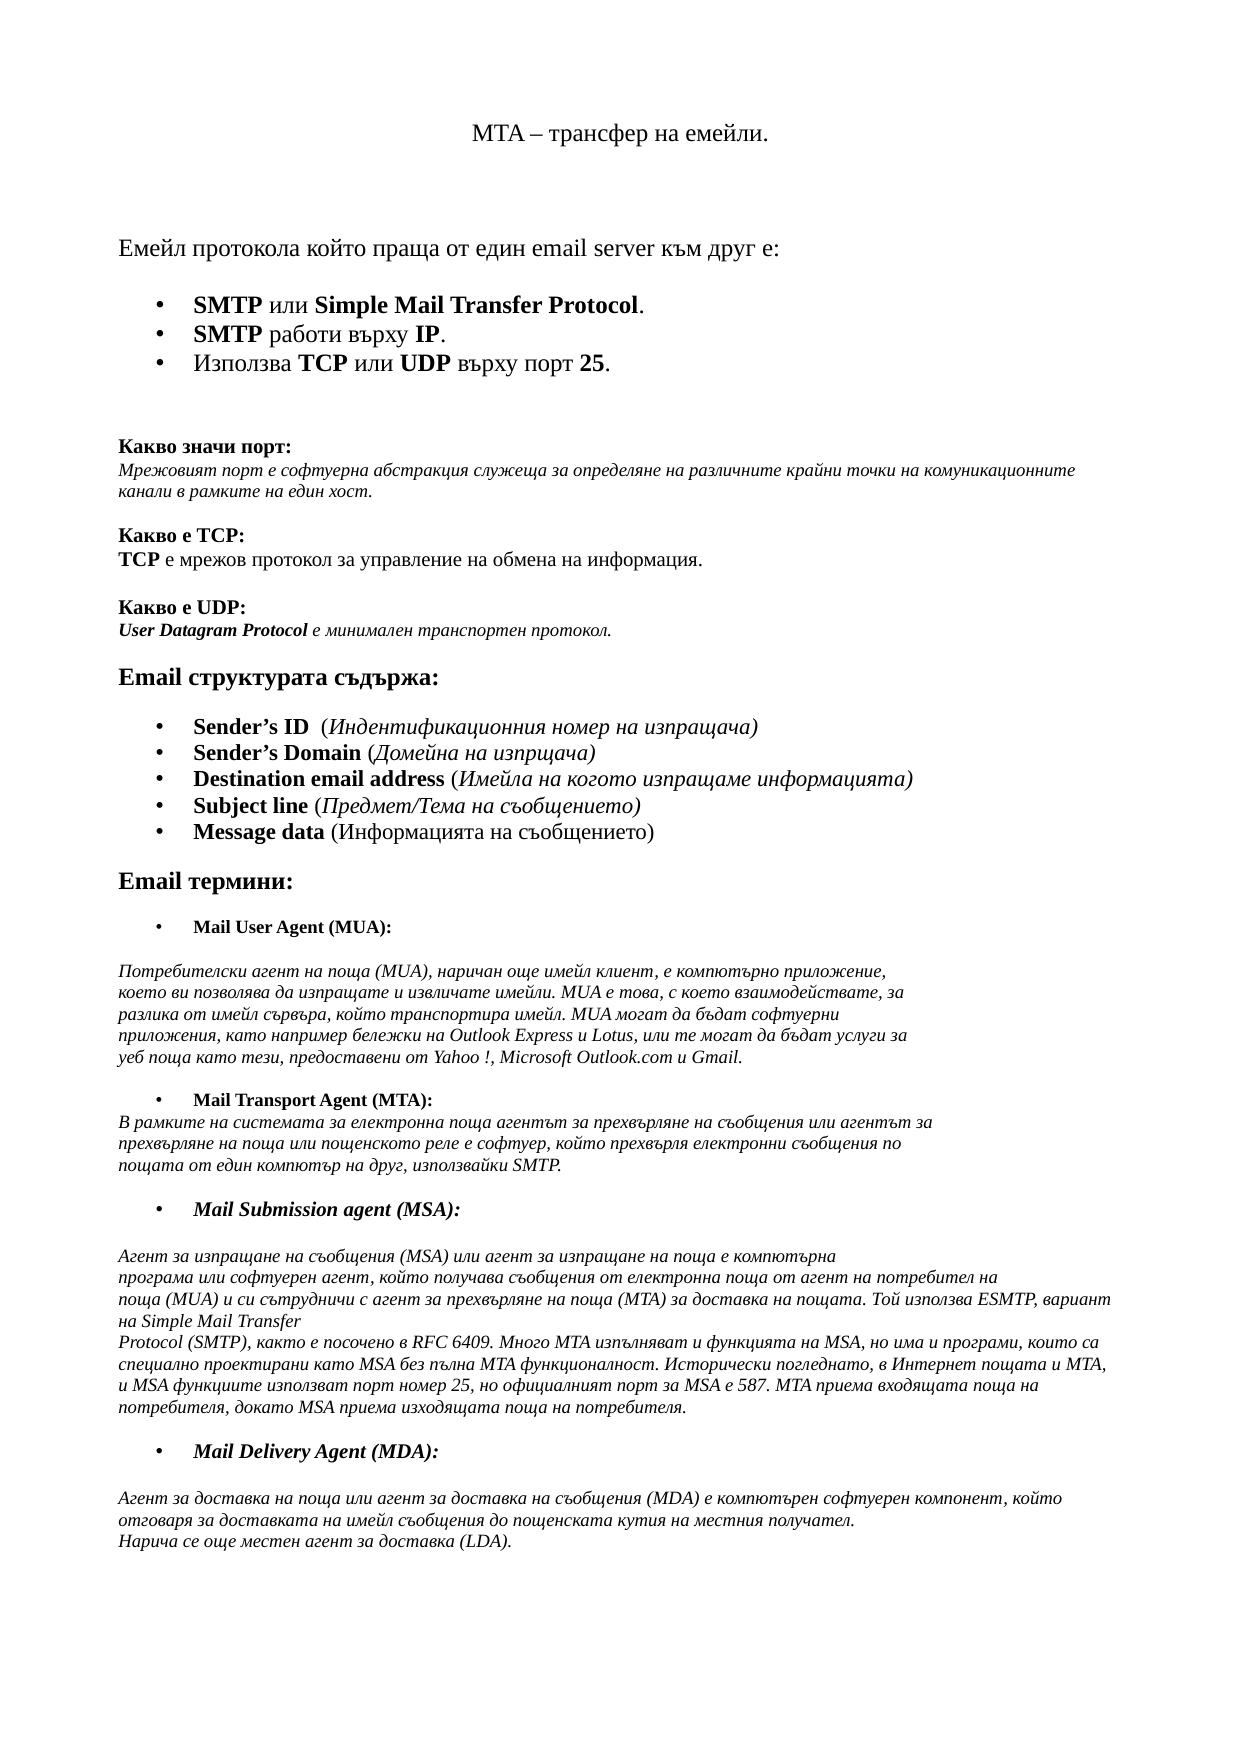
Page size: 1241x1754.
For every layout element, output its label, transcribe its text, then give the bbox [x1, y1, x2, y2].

text В рамките на системата за електронна поща агентът за прехвърляне на съобщения или агентът за [118, 1111, 1122, 1132]
list Message data (Информацията на съобщението) [156, 818, 1122, 844]
list SMTP работи върху IP. [156, 319, 1122, 348]
list Destination email address (Имейла на когото изпращаме информацията) [156, 766, 1122, 792]
text Агент за изпращане на съобщения (MSA) или агент за изпращане на поща е компютърна [118, 1245, 1122, 1266]
text Емейл протокола който праща от един email server към друг е: [118, 233, 1122, 262]
text User Datagram Protocol е минимален транспортен протокол. [118, 619, 1122, 641]
list Използва TCP или UDP върху порт 25. [156, 348, 1122, 377]
list Mail User Agent (MUA): [156, 916, 1122, 938]
list Mail Delivery Agent (MDA): [156, 1439, 1122, 1463]
text Email структурата съдържа: [118, 662, 1122, 691]
text поща (MUA) и си сътрудничи с агент за прехвърляне на поща (MTA) за доставка на пощата. Той използва ESMTP, вариант на Simple Mail Transfer [118, 1288, 1122, 1331]
text MTA – трансфер на емейли. [118, 118, 1122, 147]
text Нарича се още местен агент за доставка (LDA). [118, 1530, 1122, 1552]
text Какво е UDP: [118, 595, 1122, 619]
text Агент за доставка на поща или агент за доставка на съобщения (MDA) е компютърен софтуерен компонент, който отговаря за доставката на имейл съобщения до пощенската кутия на местния получател. [118, 1487, 1122, 1530]
list Subject line (Предмет/Тема на съобщението) [156, 792, 1122, 818]
text Потребителски агент на поща (MUA), наричан още имейл клиент, е компютърно приложение, [118, 959, 1122, 981]
text което ви позволява да изпращате и извличате имейли. MUA е това, с което взаимодействате, за [118, 981, 1122, 1003]
text уеб поща като тези, предоставени от Yahoo !, Microsoft Outlook.com и Gmail. [118, 1046, 1122, 1067]
text Email термини: [118, 866, 1122, 895]
text Protocol (SMTP), както е посочено в RFC 6409. Много MTA изпълняват и функцията на MSA, но има и програми, които са специално проектирани като MSA без пълна MTA функционалност. Исторически погледнато, в Интернет пощата и MTA, и MSA функциите използват порт номер 25, но официалният порт за MSA е 587. MTA приема входящата поща на потребителя, докато MSA приема изходящата поща на потребителя. [118, 1331, 1122, 1417]
list Mail Submission agent (MSA): [156, 1197, 1122, 1221]
list Sender’s ID (Индентификационния номер на изпращача) [156, 713, 1122, 739]
text Какво е TCP: [118, 523, 1122, 547]
list Sender’s Domain (Домейна на изпрщача) [156, 739, 1122, 766]
text Мрежовият порт е софтуерна абстракция служеща за определяне на различните крайни точки на комуникационните канали в рамките на един хост. [118, 458, 1122, 502]
text пощата от един компютър на друг, използвайки SMTP. [118, 1154, 1122, 1175]
text прехвърляне на поща или пощенското реле е софтуер, който прехвърля електронни съобщения по [118, 1132, 1122, 1154]
text приложения, като например бележки на Outlook Express и Lotus, или те могат да бъдат услуги за [118, 1024, 1122, 1046]
list Mail Transport Agent (MTA): [156, 1089, 1122, 1111]
text разлика от имейл сървъра, който транспортира имейл. MUA могат да бъдат софтуерни [118, 1003, 1122, 1024]
list SMTP или Simple Mail Transfer Protocol. [156, 291, 1122, 319]
text TCP е мрежов протокол за управление на обмена на информация. [118, 547, 1122, 571]
text Какво значи порт: [118, 434, 1122, 458]
text програма или софтуерен агент, който получава съобщения от електронна поща от агент на потребител на [118, 1266, 1122, 1288]
